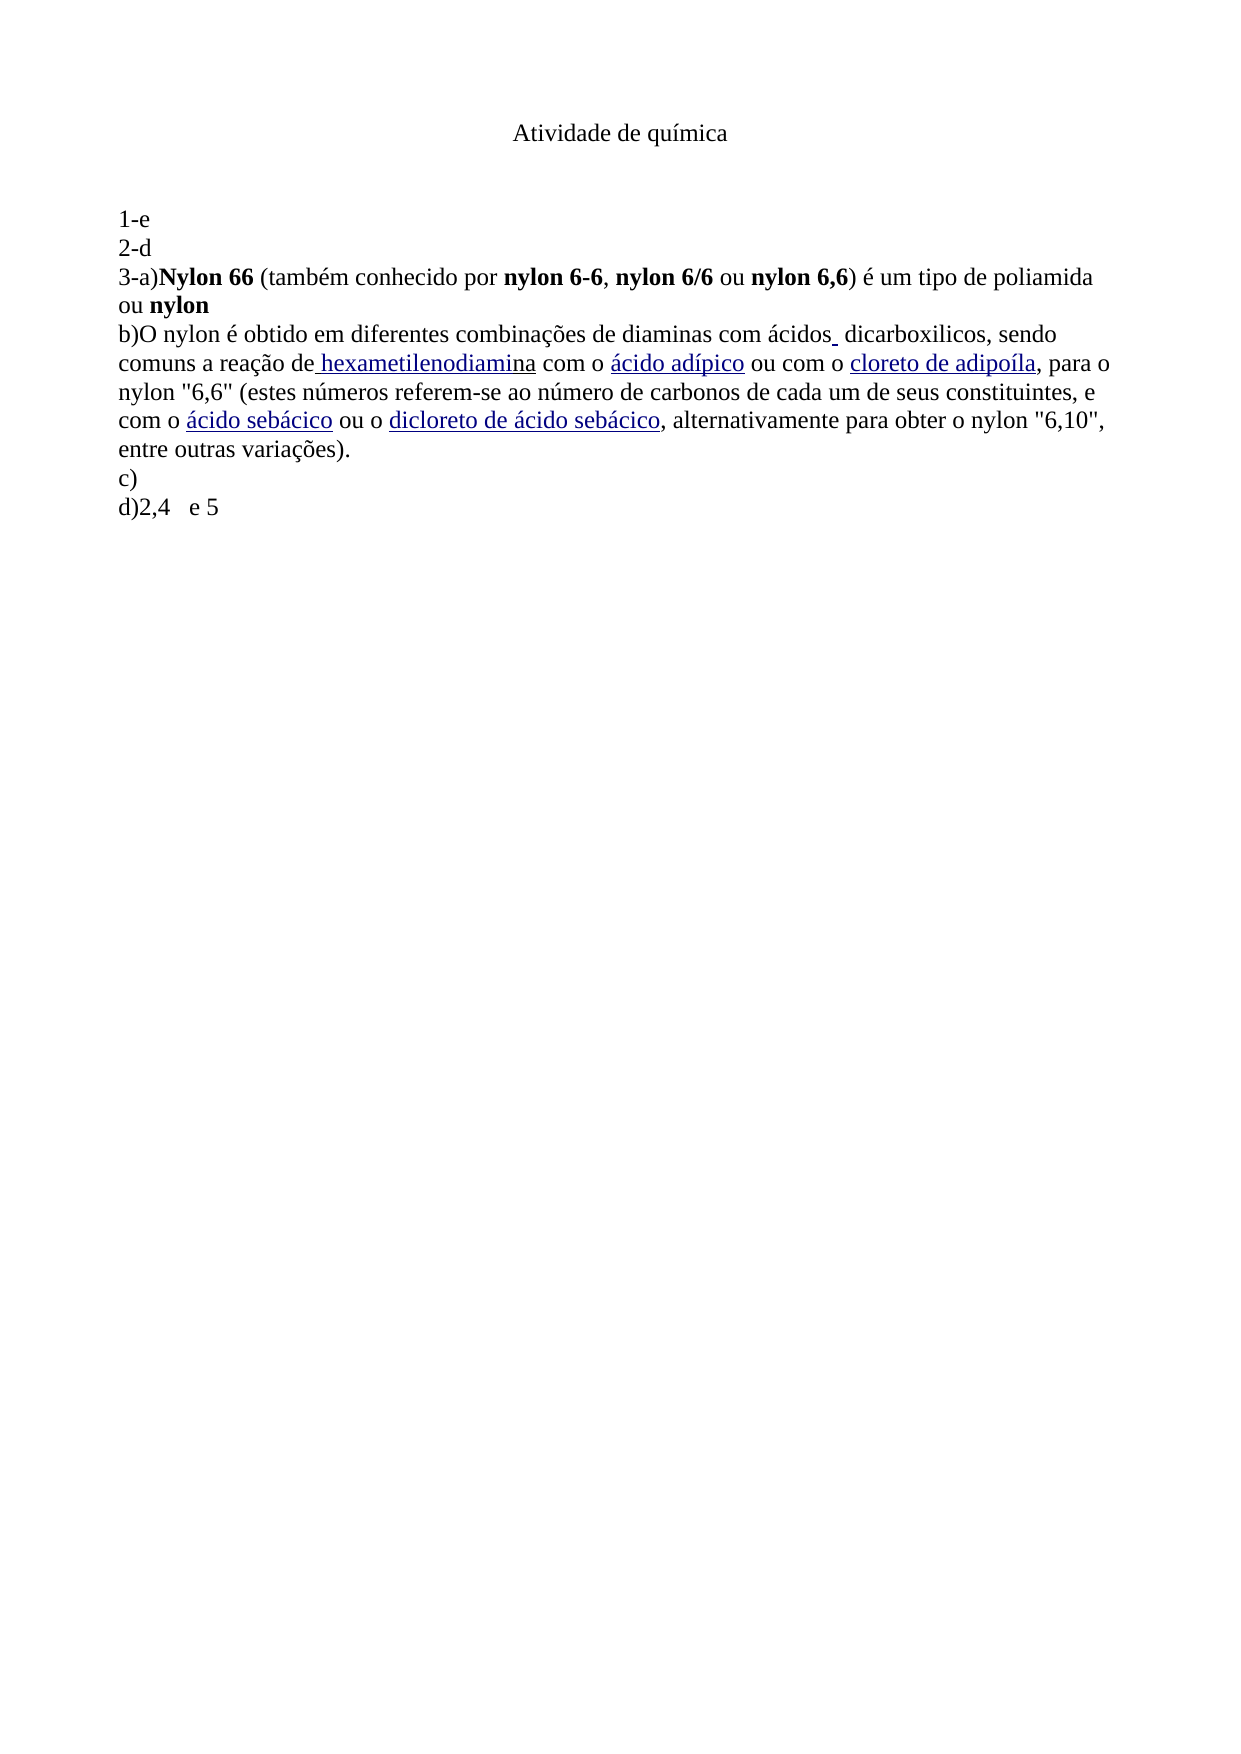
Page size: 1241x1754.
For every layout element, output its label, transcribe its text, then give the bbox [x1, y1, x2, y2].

text Atividade de química [118, 118, 1122, 147]
text d)2,4 e 5 [118, 492, 1122, 521]
text b)O nylon é obtido em diferentes combinações de diaminas com ácidos dicarboxilicos, sendo comuns a reação de hexametilenodiamina com o ácido adípico ou com o cloreto de adipoíla, para o nylon "6,6" (estes números referem-se ao número de carbonos de cada um de seus constituintes, e com o ácido sebácico ou o dicloreto de ácido sebácico, alternativamente para obter o nylon "6,10", entre outras variações). [118, 319, 1122, 463]
text c) [118, 463, 1122, 492]
text 1-e [118, 204, 1122, 233]
text 3-a)Nylon 66 (também conhecido por nylon 6-6, nylon 6/6 ou nylon 6,6) é um tipo de poliamida ou nylon [118, 262, 1122, 319]
text 2-d [118, 233, 1122, 262]
